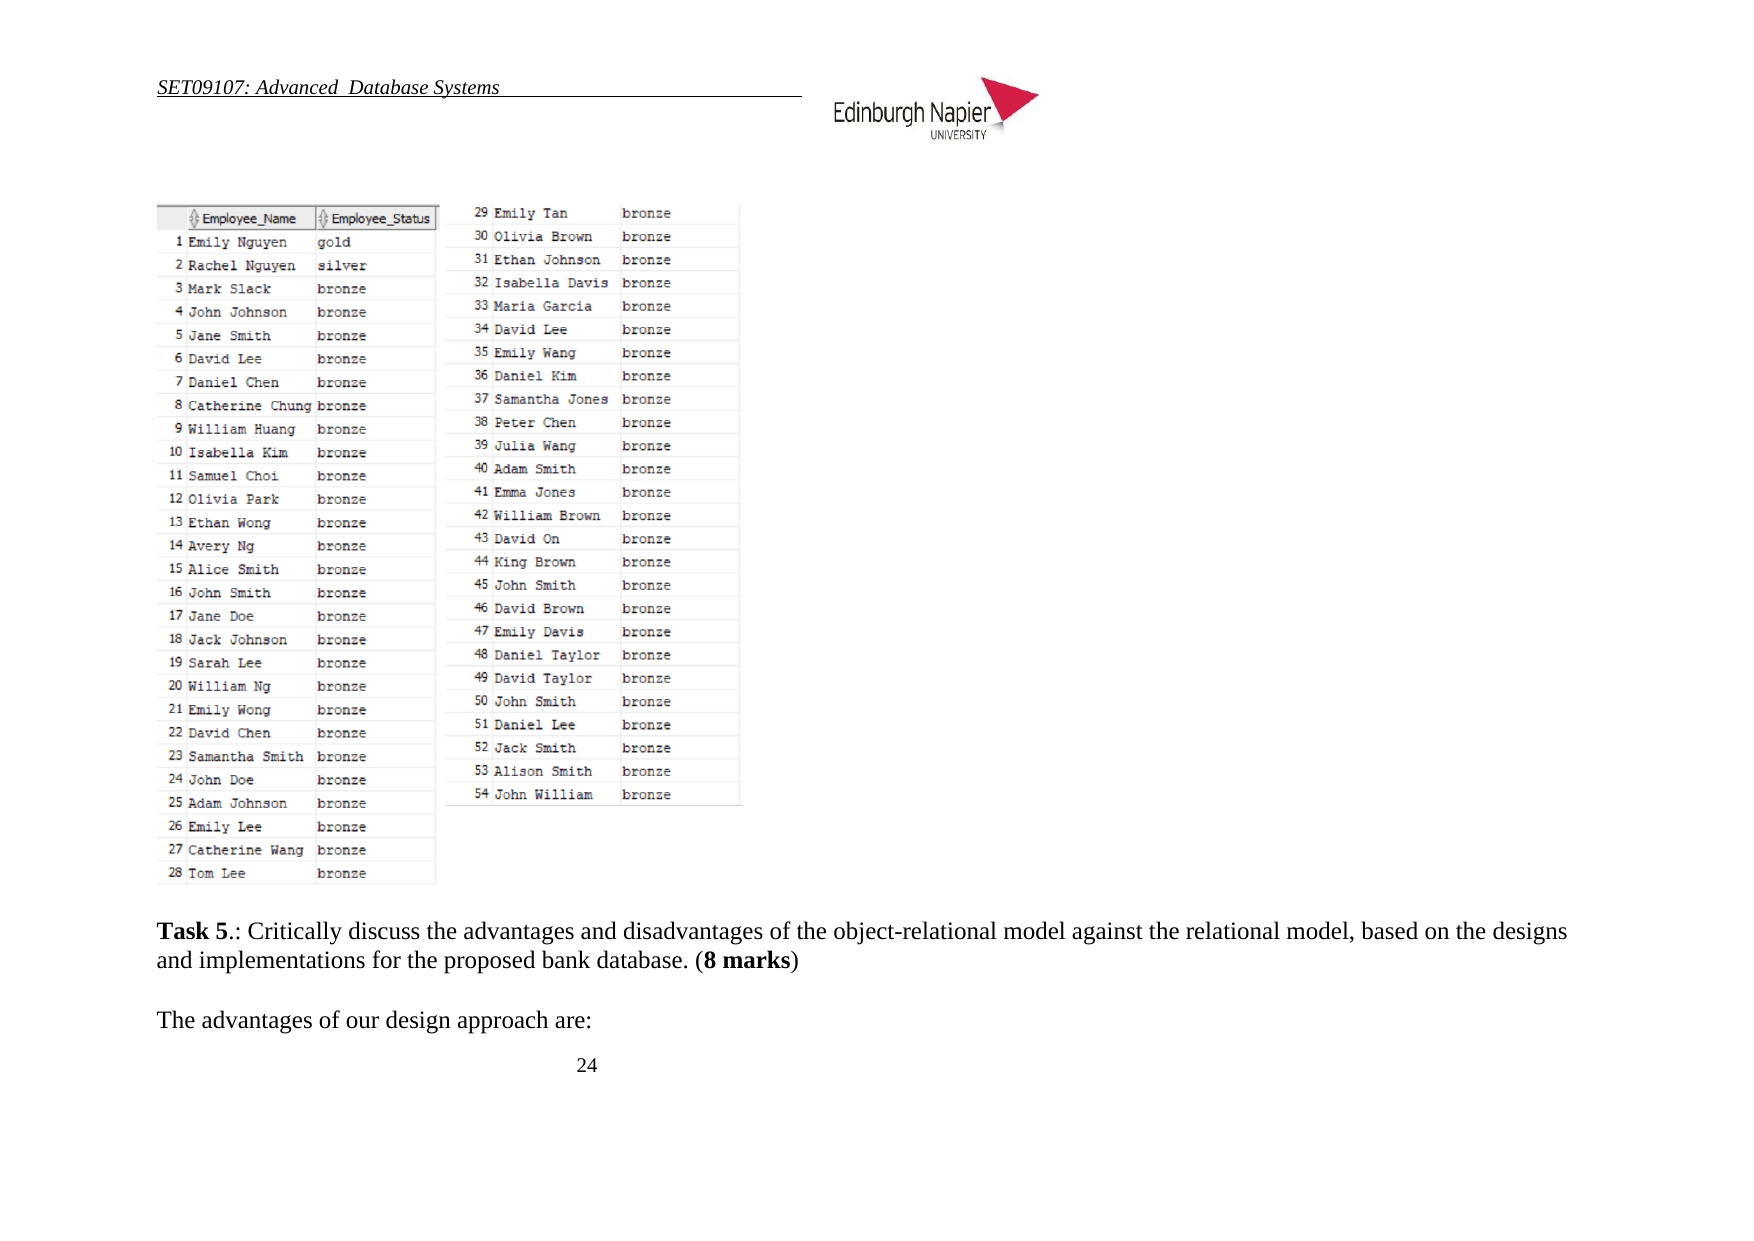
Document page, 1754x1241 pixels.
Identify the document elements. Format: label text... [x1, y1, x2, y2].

text Task 5.: Critically discuss the advantages and disadvantages of the object-relational model against the relational model, based on the designs and implementations for the proposed bank database. (8 marks) [156, 916, 1596, 974]
text The advantages of our design approach are: [156, 1005, 1596, 1034]
